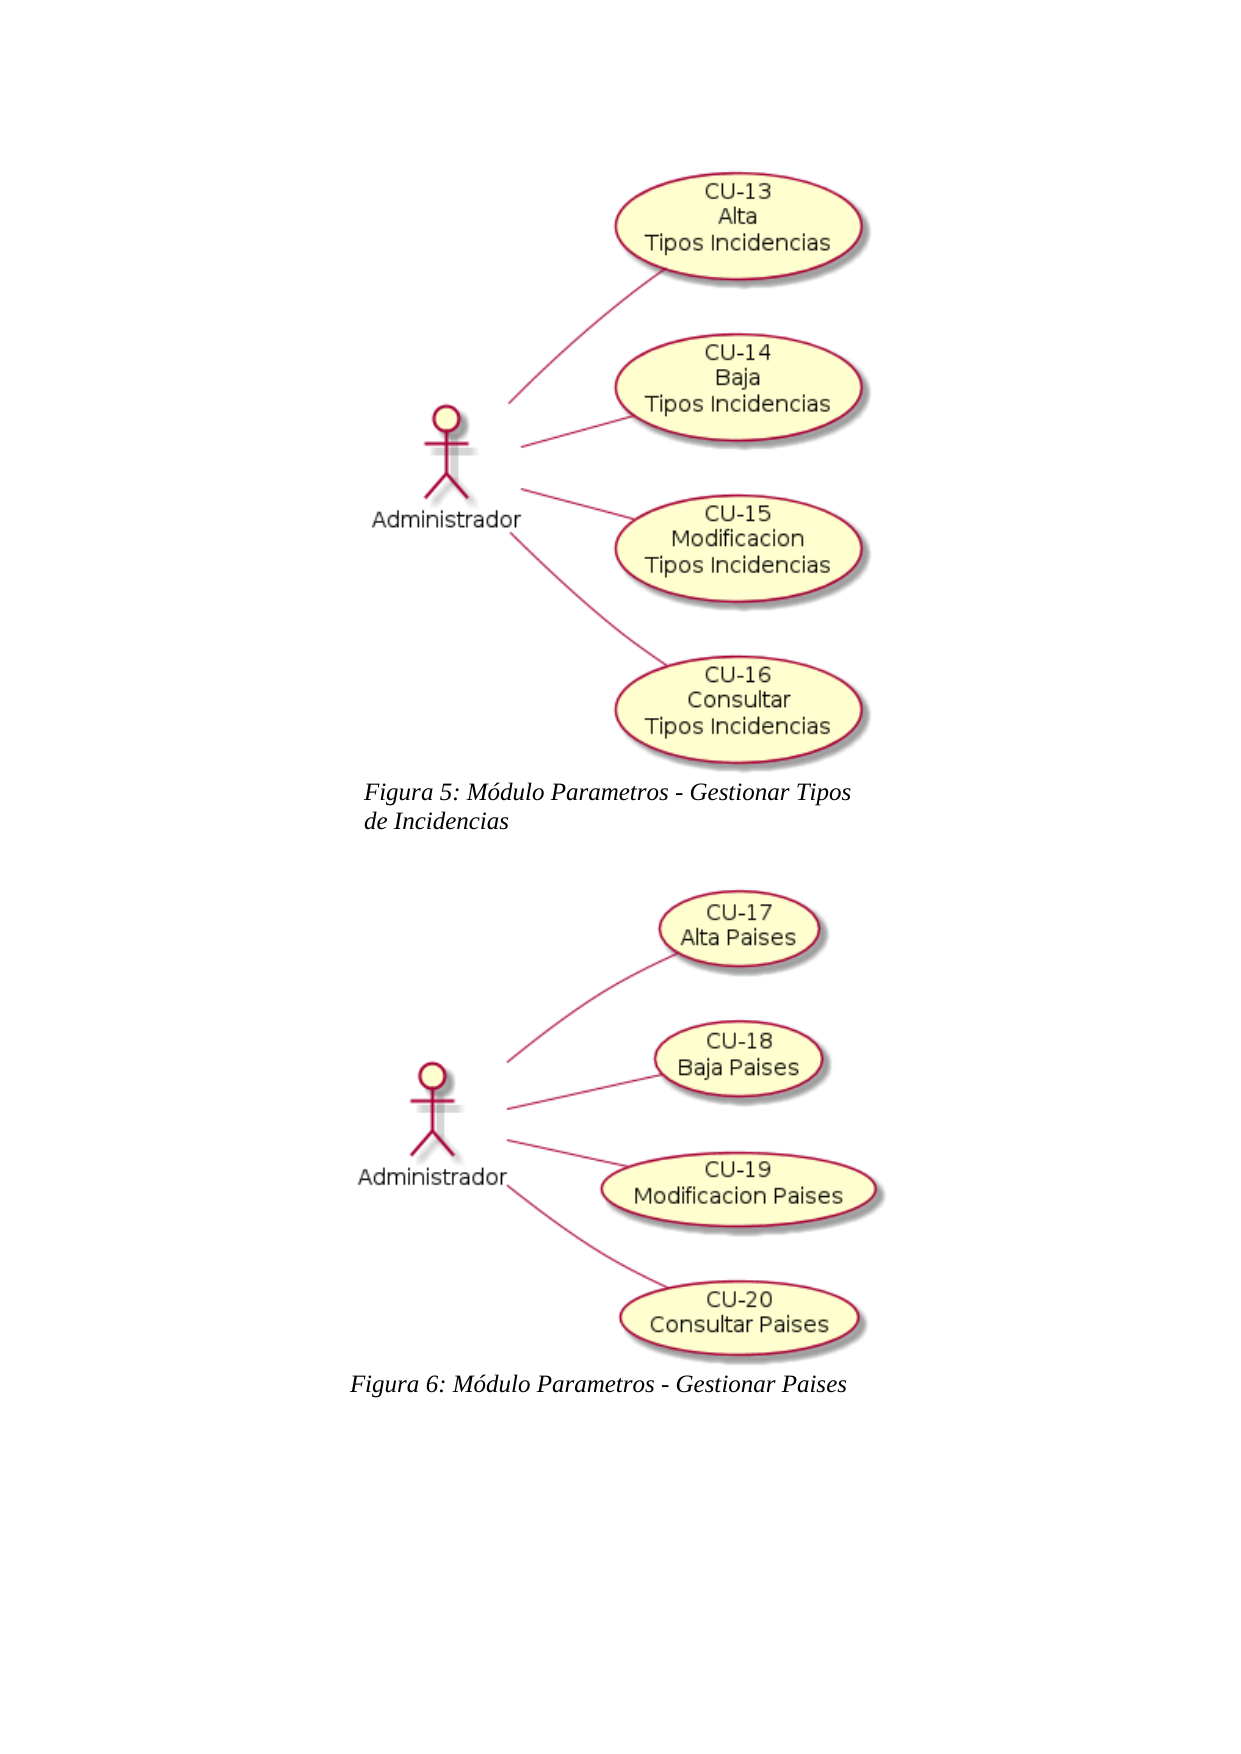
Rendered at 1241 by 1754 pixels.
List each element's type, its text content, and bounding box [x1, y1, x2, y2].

text Figura 5: Módulo Parametros - Gestionar Tipos de Incidencias [364, 778, 876, 835]
picture [349, 878, 891, 1370]
picture [363, 160, 877, 778]
text Figura 6: Módulo Parametros - Gestionar Paises [350, 1370, 890, 1398]
